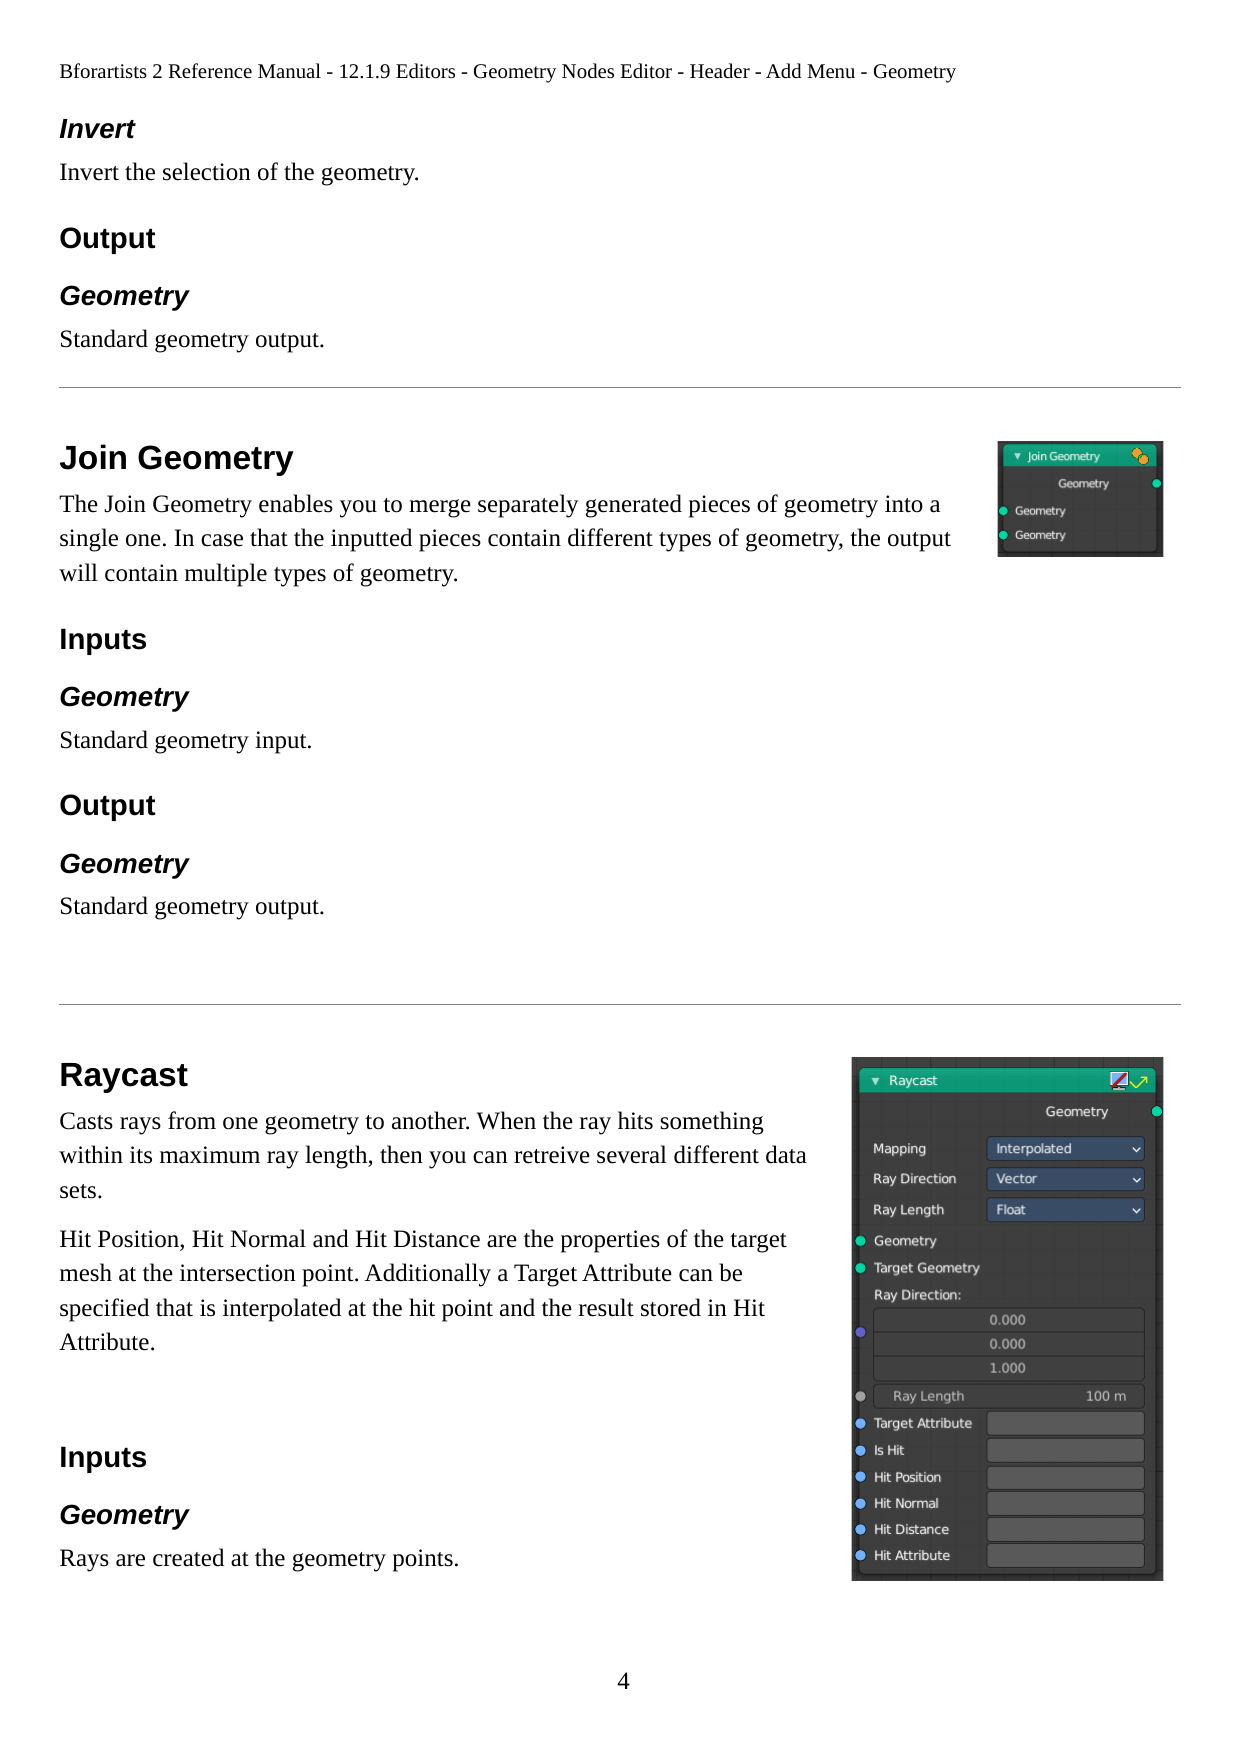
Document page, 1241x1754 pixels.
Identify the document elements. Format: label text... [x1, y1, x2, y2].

text Hit Position, Hit Normal and Hit Distance are the properties of the target mesh at the intersection point. Additionally a Target Attribute can be specified that is interpolated at the hit point and the result stored in Hit Attribute. [59, 1224, 851, 1356]
subtitle Geometry [59, 279, 1181, 311]
picture [851, 1057, 1164, 1581]
subtitle Output [59, 788, 1181, 822]
subtitle Join Geometry [59, 438, 1181, 476]
text Standard geometry output. [59, 891, 1181, 920]
picture [997, 441, 1164, 557]
subtitle Output [59, 221, 1181, 254]
subtitle Raycast [59, 1054, 1181, 1093]
subtitle Geometry [59, 847, 1181, 879]
subtitle Invert [59, 113, 1181, 144]
text Casts rays from one geometry to another. When the ray hits something within its maximum ray length, then you can retreive several different data sets. [59, 1106, 851, 1203]
text Invert the selection of the geometry. [59, 157, 1181, 186]
text Rays are created at the geometry points. [59, 1543, 851, 1572]
text The Join Geometry enables you to merge separately generated pieces of geometry into a single one. In case that the inputted pieces contain different types of geometry, the output will contain multiple types of geometry. [59, 489, 1181, 587]
subtitle [1164, 1440, 1181, 1474]
subtitle Geometry [59, 680, 1181, 712]
subtitle [1164, 1499, 1181, 1531]
text Standard geometry output. [59, 324, 1181, 352]
subtitle Inputs [59, 1440, 851, 1474]
subtitle Inputs [59, 622, 1181, 655]
text Standard geometry input. [59, 725, 1181, 753]
subtitle Geometry [59, 1499, 851, 1531]
